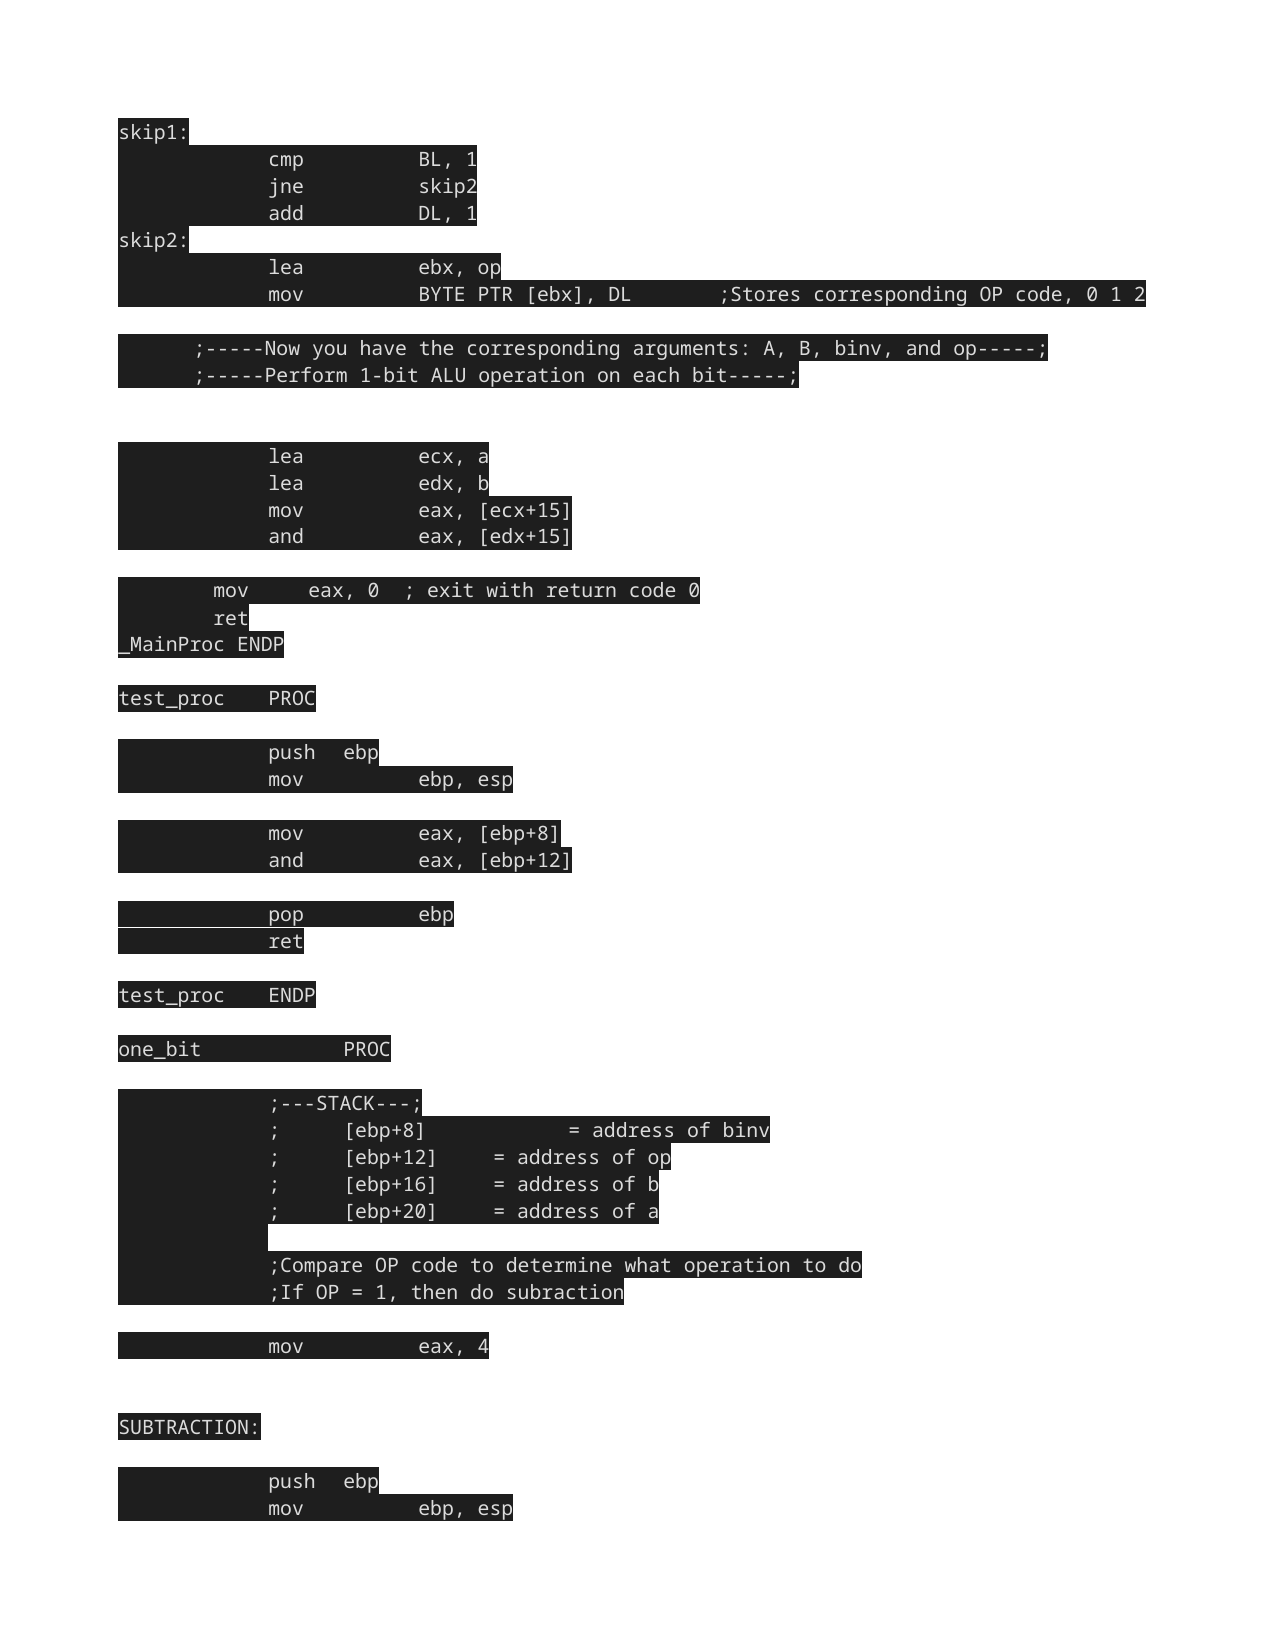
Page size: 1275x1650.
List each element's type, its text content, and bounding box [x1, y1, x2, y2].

text push ebp [118, 1467, 1157, 1494]
text ; [ebp+8] = address of binv [118, 1116, 1157, 1143]
text _MainProc ENDP [118, 631, 1157, 658]
text ;---STACK---; [118, 1089, 1157, 1116]
text lea ebx, op [118, 253, 1157, 280]
text test_proc PROC [118, 685, 1157, 712]
text mov eax, [ebp+8] [118, 819, 1157, 847]
text lea ecx, a [118, 442, 1157, 469]
text mov eax, 0 ; exit with return code 0 [118, 577, 1157, 604]
text skip1: [118, 118, 1157, 145]
text cmp BL, 1 [118, 145, 1157, 172]
text ret [118, 604, 1157, 631]
text ; [ebp+12] = address of op [118, 1143, 1157, 1170]
text jne skip2 [118, 172, 1157, 199]
text ; [ebp+16] = address of b [118, 1170, 1157, 1197]
text push ebp [118, 739, 1157, 766]
text mov ebp, esp [118, 1494, 1157, 1521]
text lea edx, b [118, 469, 1157, 496]
text and eax, [ebp+12] [118, 847, 1157, 873]
text ;Compare OP code to determine what operation to do [118, 1251, 1157, 1278]
text mov ebp, esp [118, 766, 1157, 793]
text test_proc ENDP [118, 981, 1157, 1008]
text SUBTRACTION: [118, 1413, 1157, 1440]
text and eax, [edx+15] [118, 523, 1157, 550]
text ;If OP = 1, then do subraction [118, 1278, 1157, 1305]
text ; [ebp+20] = address of a [118, 1197, 1157, 1224]
text mov BYTE PTR [ebx], DL ;Stores corresponding OP code, 0 1 2 [118, 280, 1157, 307]
text pop ebp [118, 901, 1157, 927]
text mov eax, 4 [118, 1332, 1157, 1359]
text ;-----Perform 1-bit ALU operation on each bit-----; [118, 361, 1157, 388]
text one_bit PROC [118, 1035, 1157, 1062]
text ret [118, 927, 1157, 954]
text ;-----Now you have the corresponding arguments: A, B, binv, and op-----; [118, 334, 1157, 361]
text mov eax, [ecx+15] [118, 496, 1157, 523]
text add DL, 1 [118, 199, 1157, 226]
text skip2: [118, 226, 1157, 253]
